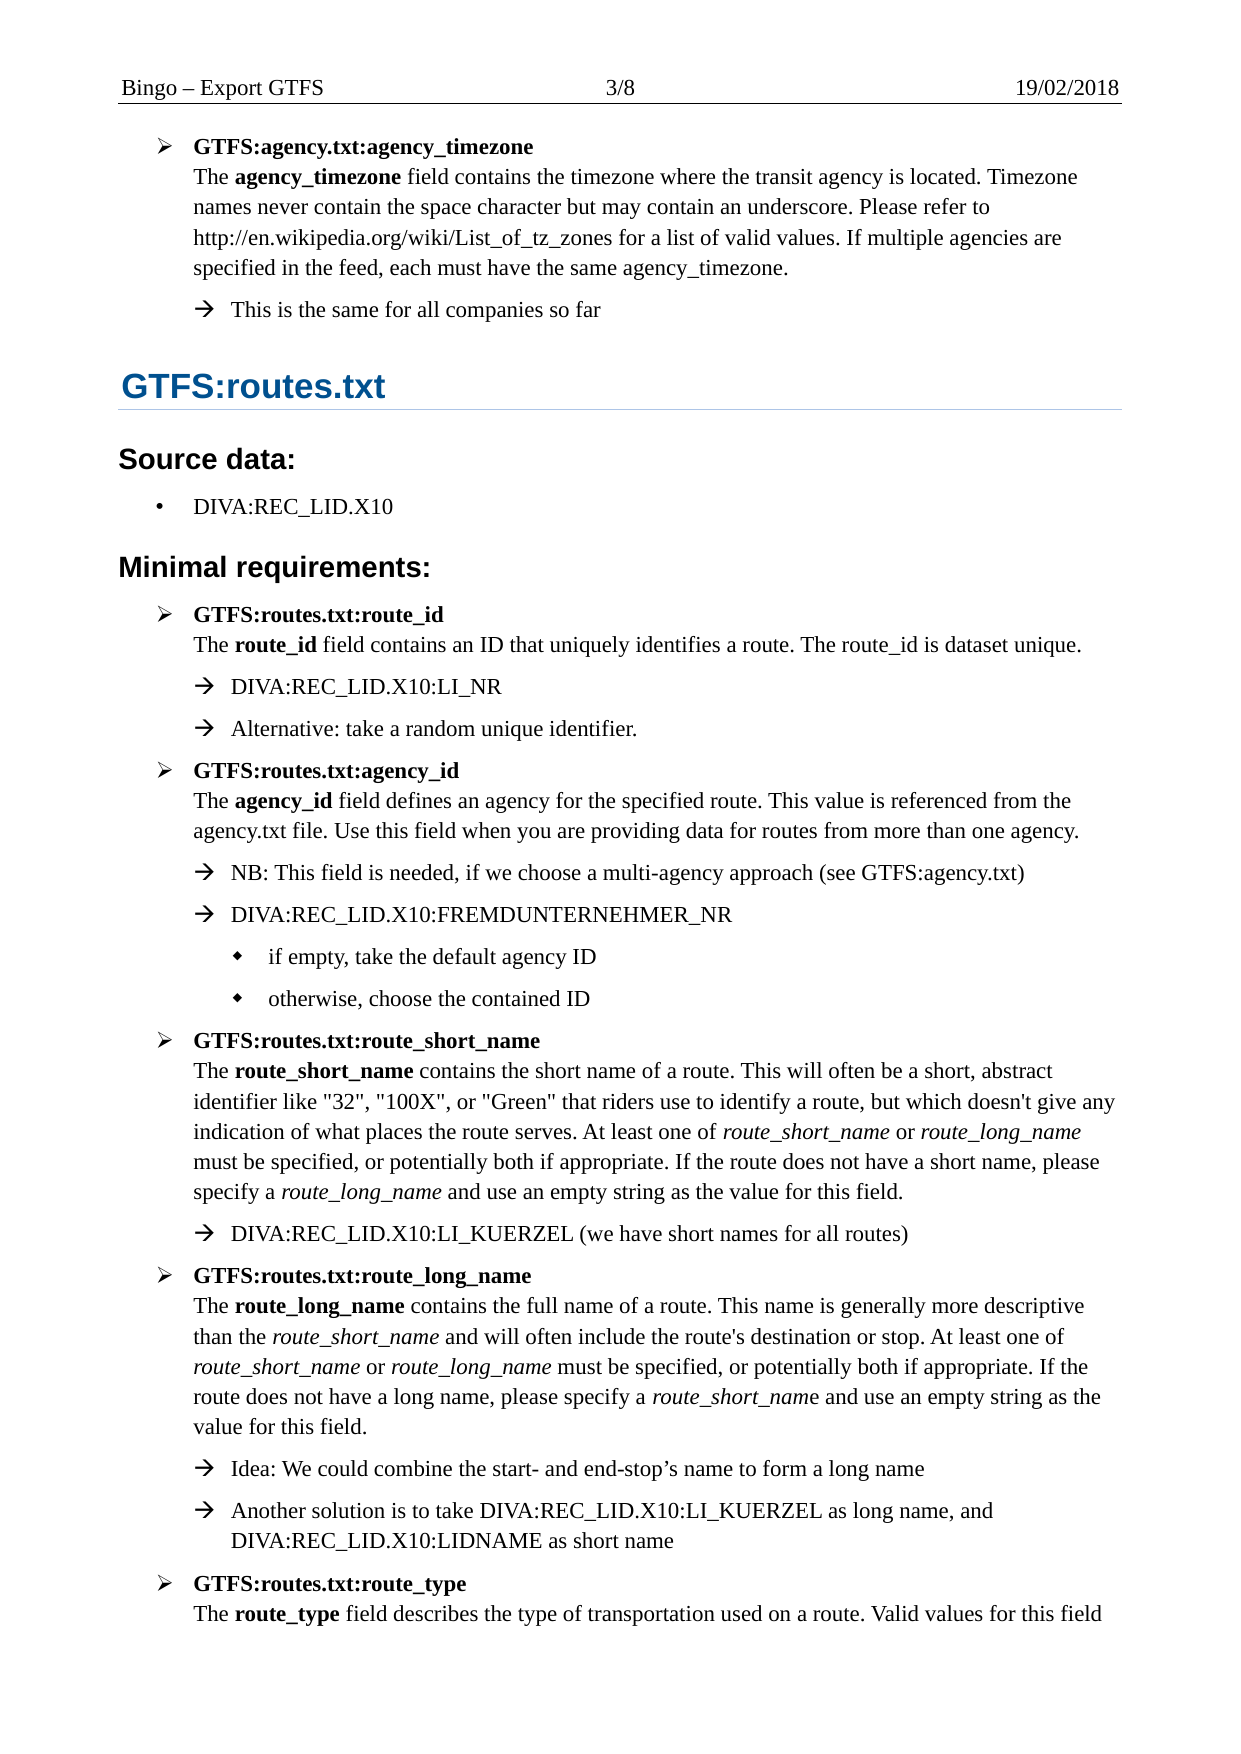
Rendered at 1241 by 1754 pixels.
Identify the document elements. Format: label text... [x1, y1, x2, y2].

list GTFS:routes.txt:route_short_name The route_short_name contains the short name of a route. This will often be a short, abstract identifier like "32", "100X", or "Green" that riders use to identify a route, but which doesn't give any indication of what places the route serves. At least one of route_short_name or route_long_name must be specified, or potentially both if appropriate. If the route does not have a short name, please specify a route_long_name and use an empty string as the value for this field. [156, 1027, 1122, 1205]
list DIVA:REC_LID.X10 [156, 493, 1122, 519]
list Another solution is to take DIVA:REC_LID.X10:LI_KUERZEL as long name, and DIVA:REC_LID.X10:LIDNAME as short name [193, 1497, 1122, 1554]
list DIVA:REC_LID.X10:LI_NR [193, 673, 1122, 699]
subtitle GTFS:routes.txt [118, 363, 1122, 409]
subtitle Source data: [118, 442, 1122, 476]
list if empty, take the default agency ID [231, 943, 1122, 970]
list Idea: We could combine the start- and end-stop’s name to form a long name [193, 1455, 1122, 1482]
list GTFS:routes.txt:agency_id The agency_id field defines an agency for the specified route. This value is referenced from the agency.txt file. Use this field when you are providing data for routes from more than one agency. [156, 757, 1122, 844]
list DIVA:REC_LID.X10:LI_KUERZEL (we have short names for all routes) [193, 1220, 1122, 1247]
list GTFS:routes.txt:route_long_name The route_long_name contains the full name of a route. This name is generally more descriptive than the route_short_name and will often include the route's destination or stop. At least one of route_short_name or route_long_name must be specified, or potentially both if appropriate. If the route does not have a long name, please specify a route_short_name and use an empty string as the value for this field. [156, 1262, 1122, 1440]
list GTFS:routes.txt:route_type The route_type field describes the type of transportation used on a route. Valid values for this field [156, 1569, 1122, 1626]
list NB: This field is needed, if we choose a multi-agency approach (see GTFS:agency.txt) [193, 859, 1122, 886]
list otherwise, choose the contained ID [231, 985, 1122, 1012]
list Alternative: take a random unique identifier. [193, 715, 1122, 741]
subtitle Minimal requirements: [118, 550, 1122, 583]
list GTFS:agency.txt:agency_timezone The agency_timezone field contains the timezone where the transit agency is located. Timezone names never contain the space character but may contain an underscore. Please refer to http://en.wikipedia.org/wiki/List_of_tz_zones for a list of valid values. If multiple agencies are specified in the feed, each must have the same agency_timezone. [156, 133, 1122, 280]
list This is the same for all companies so far [193, 296, 1122, 322]
list GTFS:routes.txt:route_id The route_id field contains an ID that uniquely identifies a route. The route_id is dataset unique. [156, 601, 1122, 657]
list DIVA:REC_LID.X10:FREMDUNTERNEHMER_NR [193, 901, 1122, 928]
